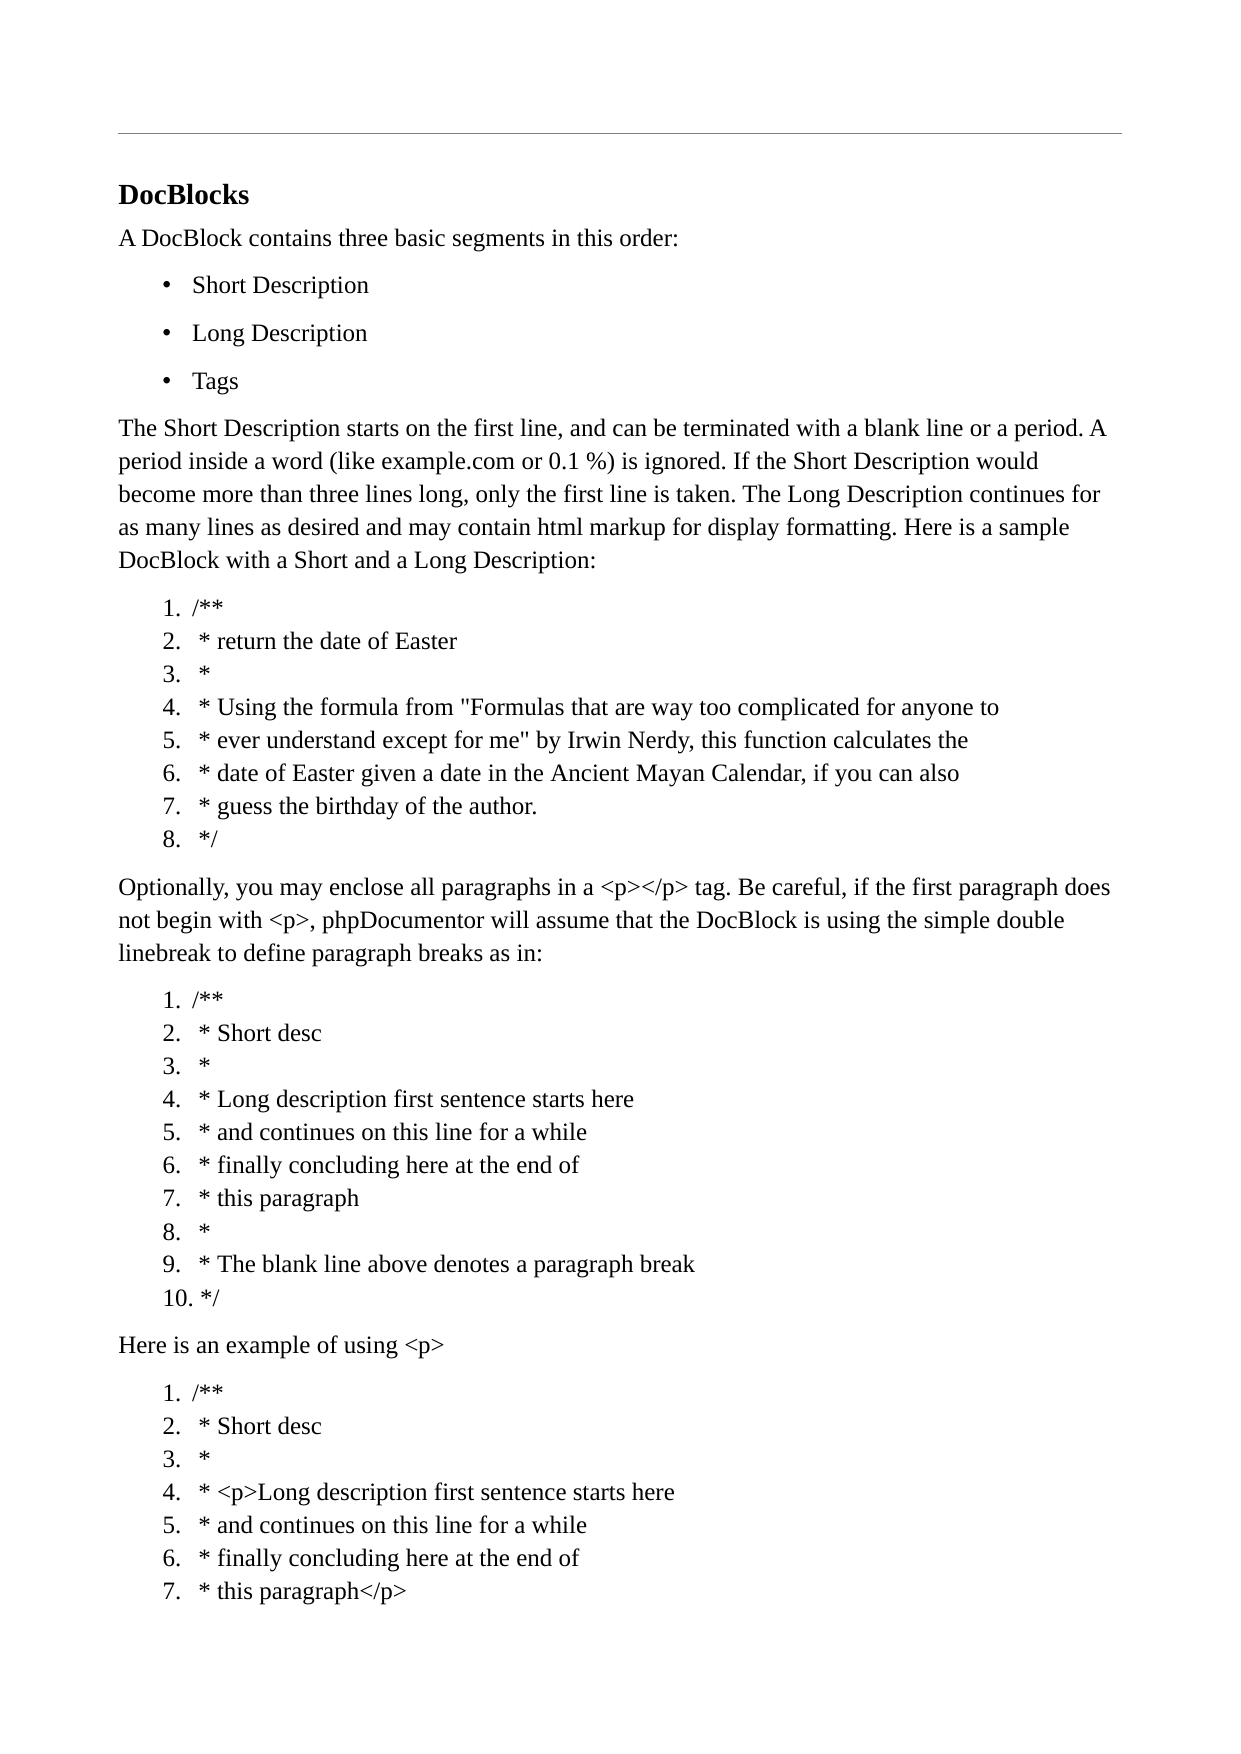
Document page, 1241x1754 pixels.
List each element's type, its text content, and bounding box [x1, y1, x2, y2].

list /** [162, 985, 1122, 1014]
list * date of Easter given a date in the Ancient Mayan Calendar, if you can also [162, 758, 1122, 787]
list * [162, 659, 1122, 688]
text The Short Description starts on the first line, and can be terminated with a blank line or a period. A period inside a word (like example.com or 0.1 %) is ignored. If the Short Description would become more than three lines long, only the first line is taken. The Long Description continues for as many lines as desired and may contain html markup for display formatting. Here is a sample DocBlock with a Short and a Long Description: [118, 413, 1122, 574]
list * [162, 1051, 1122, 1080]
list * [162, 1217, 1122, 1245]
list /** [162, 593, 1122, 622]
list * guess the birthday of the author. [162, 791, 1122, 820]
list * and continues on this line for a while [162, 1117, 1122, 1146]
list */ [162, 1283, 1122, 1311]
list * Short desc [162, 1411, 1122, 1439]
list * Short desc [162, 1018, 1122, 1047]
list * this paragraph</p> [162, 1576, 1122, 1605]
list * ever understand except for me" by Irwin Nerdy, this function calculates the [162, 725, 1122, 754]
list * [162, 1444, 1122, 1473]
text A DocBlock contains three basic segments in this order: [118, 223, 1122, 252]
list * The blank line above denotes a paragraph break [162, 1249, 1122, 1278]
list * return the date of Easter [162, 626, 1122, 655]
list * Long description first sentence starts here [162, 1084, 1122, 1113]
list /** [162, 1378, 1122, 1407]
list Short Description [162, 271, 1122, 299]
list * and continues on this line for a while [162, 1510, 1122, 1539]
list * <p>Long description first sentence starts here [162, 1477, 1122, 1506]
list * this paragraph [162, 1183, 1122, 1212]
subtitle DocBlocks [118, 177, 1122, 210]
list * Using the formula from "Formulas that are way too complicated for anyone to [162, 692, 1122, 721]
text Optionally, you may enclose all paragraphs in a <p></p> tag. Be careful, if the first paragraph does not begin with <p>, phpDocumentor will assume that the DocBlock is using the simple double linebreak to define paragraph breaks as in: [118, 872, 1122, 967]
list * finally concluding here at the end of [162, 1543, 1122, 1572]
text Here is an example of using <p> [118, 1330, 1122, 1359]
list Long Description [162, 318, 1122, 347]
list * finally concluding here at the end of [162, 1151, 1122, 1179]
list */ [162, 824, 1122, 853]
list Tags [162, 366, 1122, 394]
